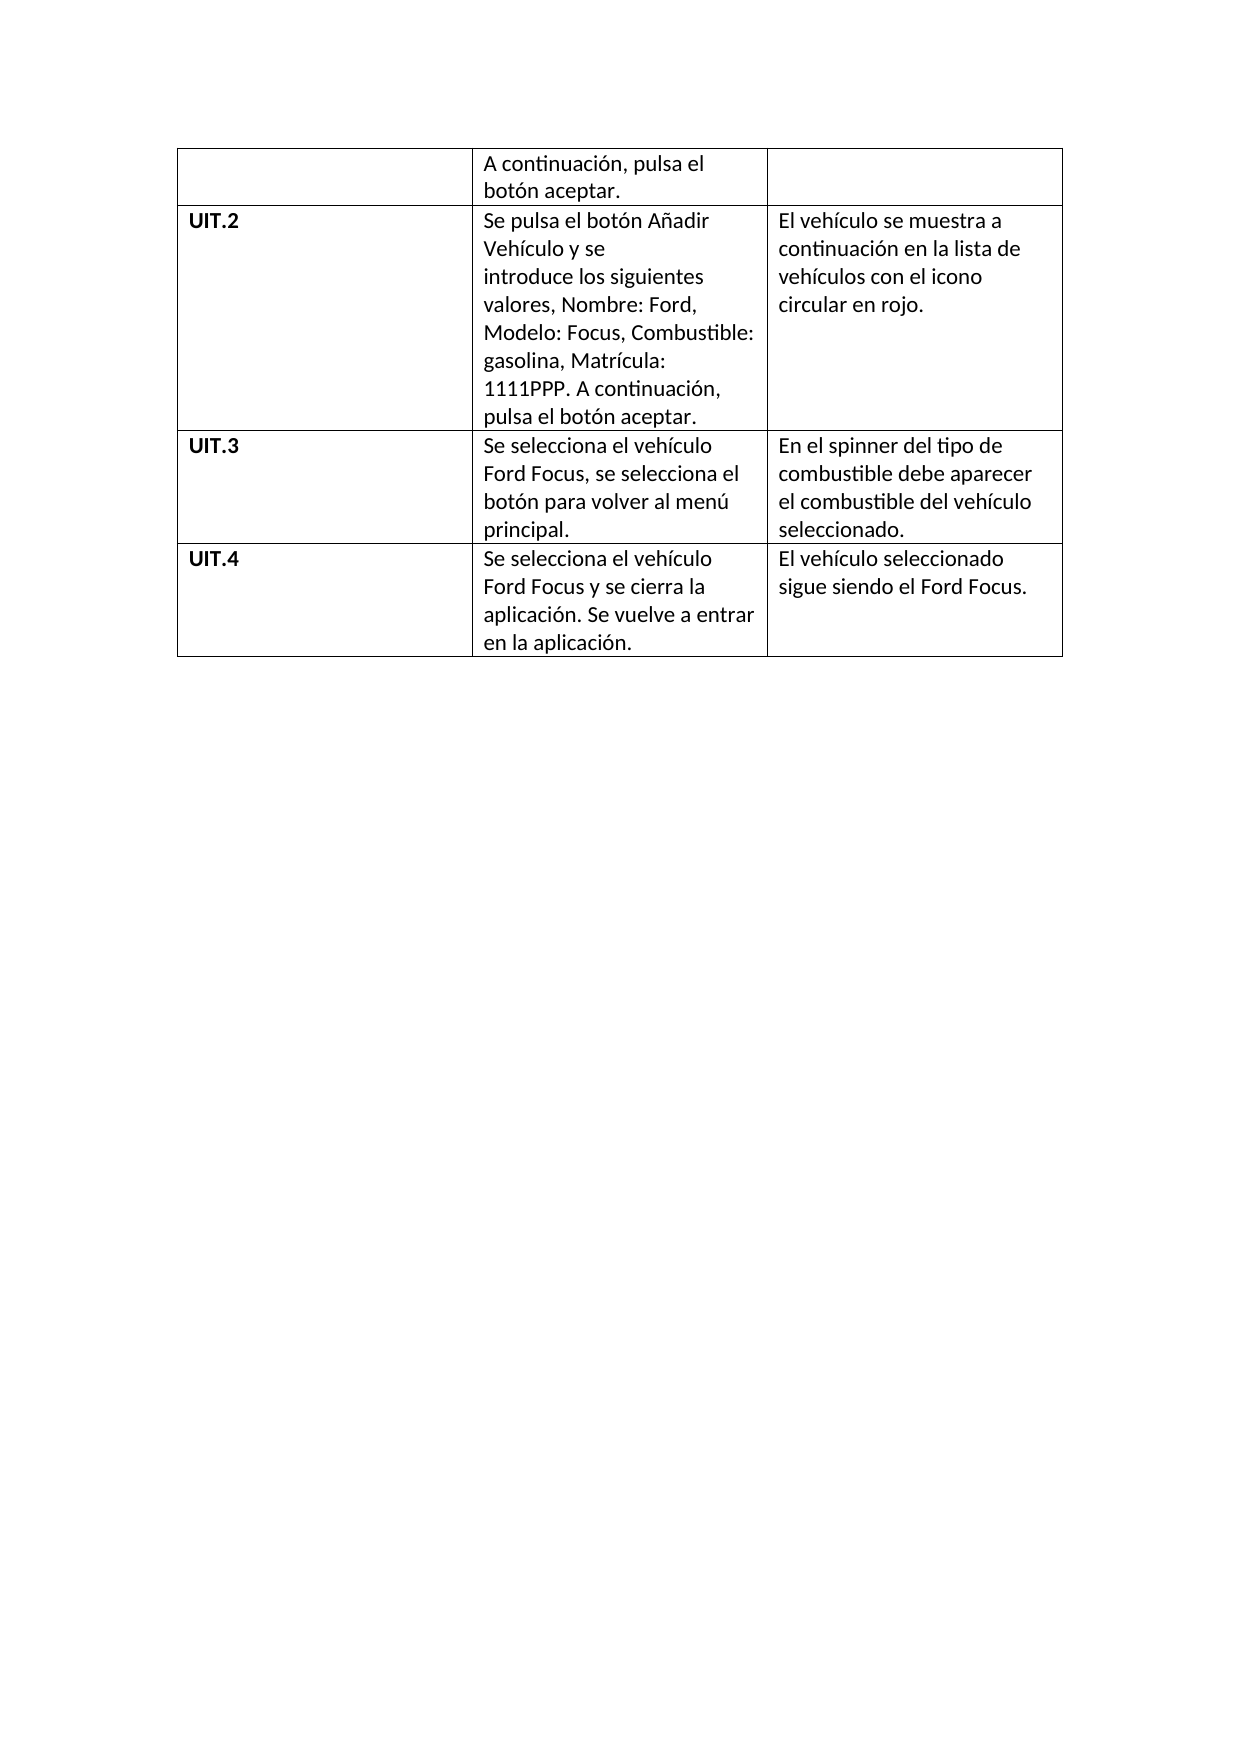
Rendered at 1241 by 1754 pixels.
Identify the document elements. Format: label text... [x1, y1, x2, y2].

table_cell A continuación, pulsa el botón aceptar. [473, 149, 767, 205]
table_cell El vehículo se muestra a continuación en la lista de vehículos con el icono circular en rojo. [768, 206, 1062, 430]
table_cell Se selecciona el vehículo Ford Focus y se cierra la aplicación. Se vuelve a entrar en la aplicación. [473, 544, 767, 656]
table_cell En el spinner del tipo de combustible debe aparecer el combustible del vehículo seleccionado. [768, 431, 1062, 543]
table_cell UIT.3 [178, 431, 472, 543]
table_cell UIT.4 [178, 544, 472, 656]
table_cell [768, 149, 1062, 205]
table_cell Se pulsa el botón Añadir Vehículo y se introduce los siguientes valores, Nombre: Ford, Modelo: Focus, Combustible: gasolina, Matrícula: 1111PPP. A continuación, pulsa el botón aceptar. [473, 206, 767, 430]
table_cell UIT.2 [178, 206, 472, 430]
table_cell El vehículo seleccionado sigue siendo el Ford Focus. [768, 544, 1062, 656]
table_cell Se selecciona el vehículo Ford Focus, se selecciona el botón para volver al menú principal. [473, 431, 767, 543]
table_cell [178, 149, 472, 205]
